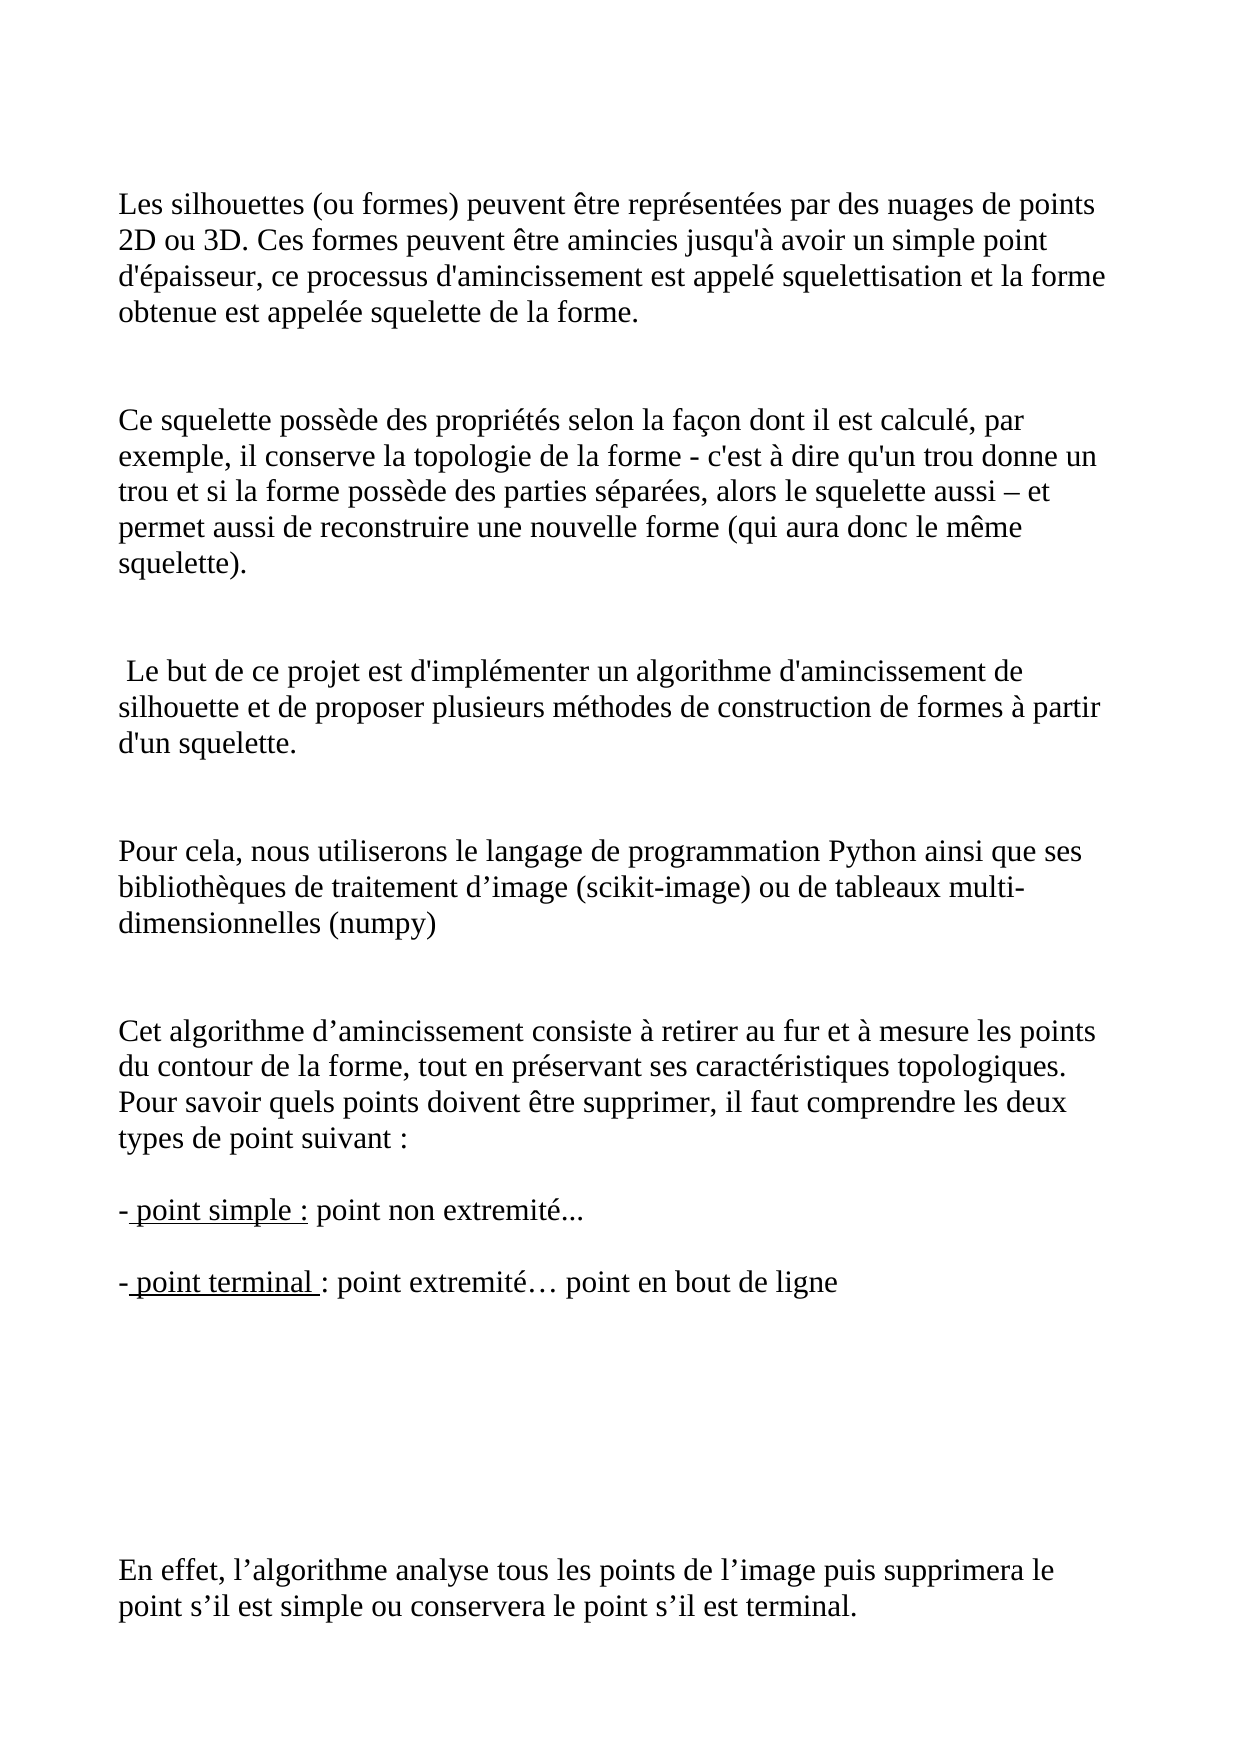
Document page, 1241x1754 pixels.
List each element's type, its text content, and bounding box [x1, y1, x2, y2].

text Pour savoir quels points doivent être supprimer, il faut comprendre les deux types de point suivant : [118, 1084, 1122, 1156]
text Ce squelette possède des propriétés selon la façon dont il est calculé, par exemple, il conserve la topologie de la forme - c'est à dire qu'un trou donne un trou et si la forme possède des parties séparées, alors le squelette aussi – et permet aussi de reconstruire une nouvelle forme (qui aura donc le même squelette). [118, 401, 1122, 581]
text - point simple : point non extremité... [118, 1191, 1122, 1227]
text En effet, l’algorithme analyse tous les points de l’image puis supprimera le point s’il est simple ou conservera le point s’il est terminal. [118, 1551, 1122, 1623]
text Pour cela, nous utiliserons le langage de programmation Python ainsi que ses bibliothèques de traitement d’image (scikit-image) ou de tableaux multi-dimensionnelles (numpy) [118, 832, 1122, 940]
text Les silhouettes (ou formes) peuvent être représentées par des nuages de points 2D ou 3D. Ces formes peuvent être amincies jusqu'à avoir un simple point d'épaisseur, ce processus d'amincissement est appelé squelettisation et la forme obtenue est appelée squelette de la forme. [118, 185, 1122, 329]
text Cet algorithme d’amincissement consiste à retirer au fur et à mesure les points du contour de la forme, tout en préservant ses caractéristiques topologiques. [118, 1012, 1122, 1084]
text - point terminal : point extremité… point en bout de ligne [118, 1263, 1122, 1299]
text Le but de ce projet est d'implémenter un algorithme d'amincissement de silhouette et de proposer plusieurs méthodes de construction de formes à partir d'un squelette. [118, 652, 1122, 760]
